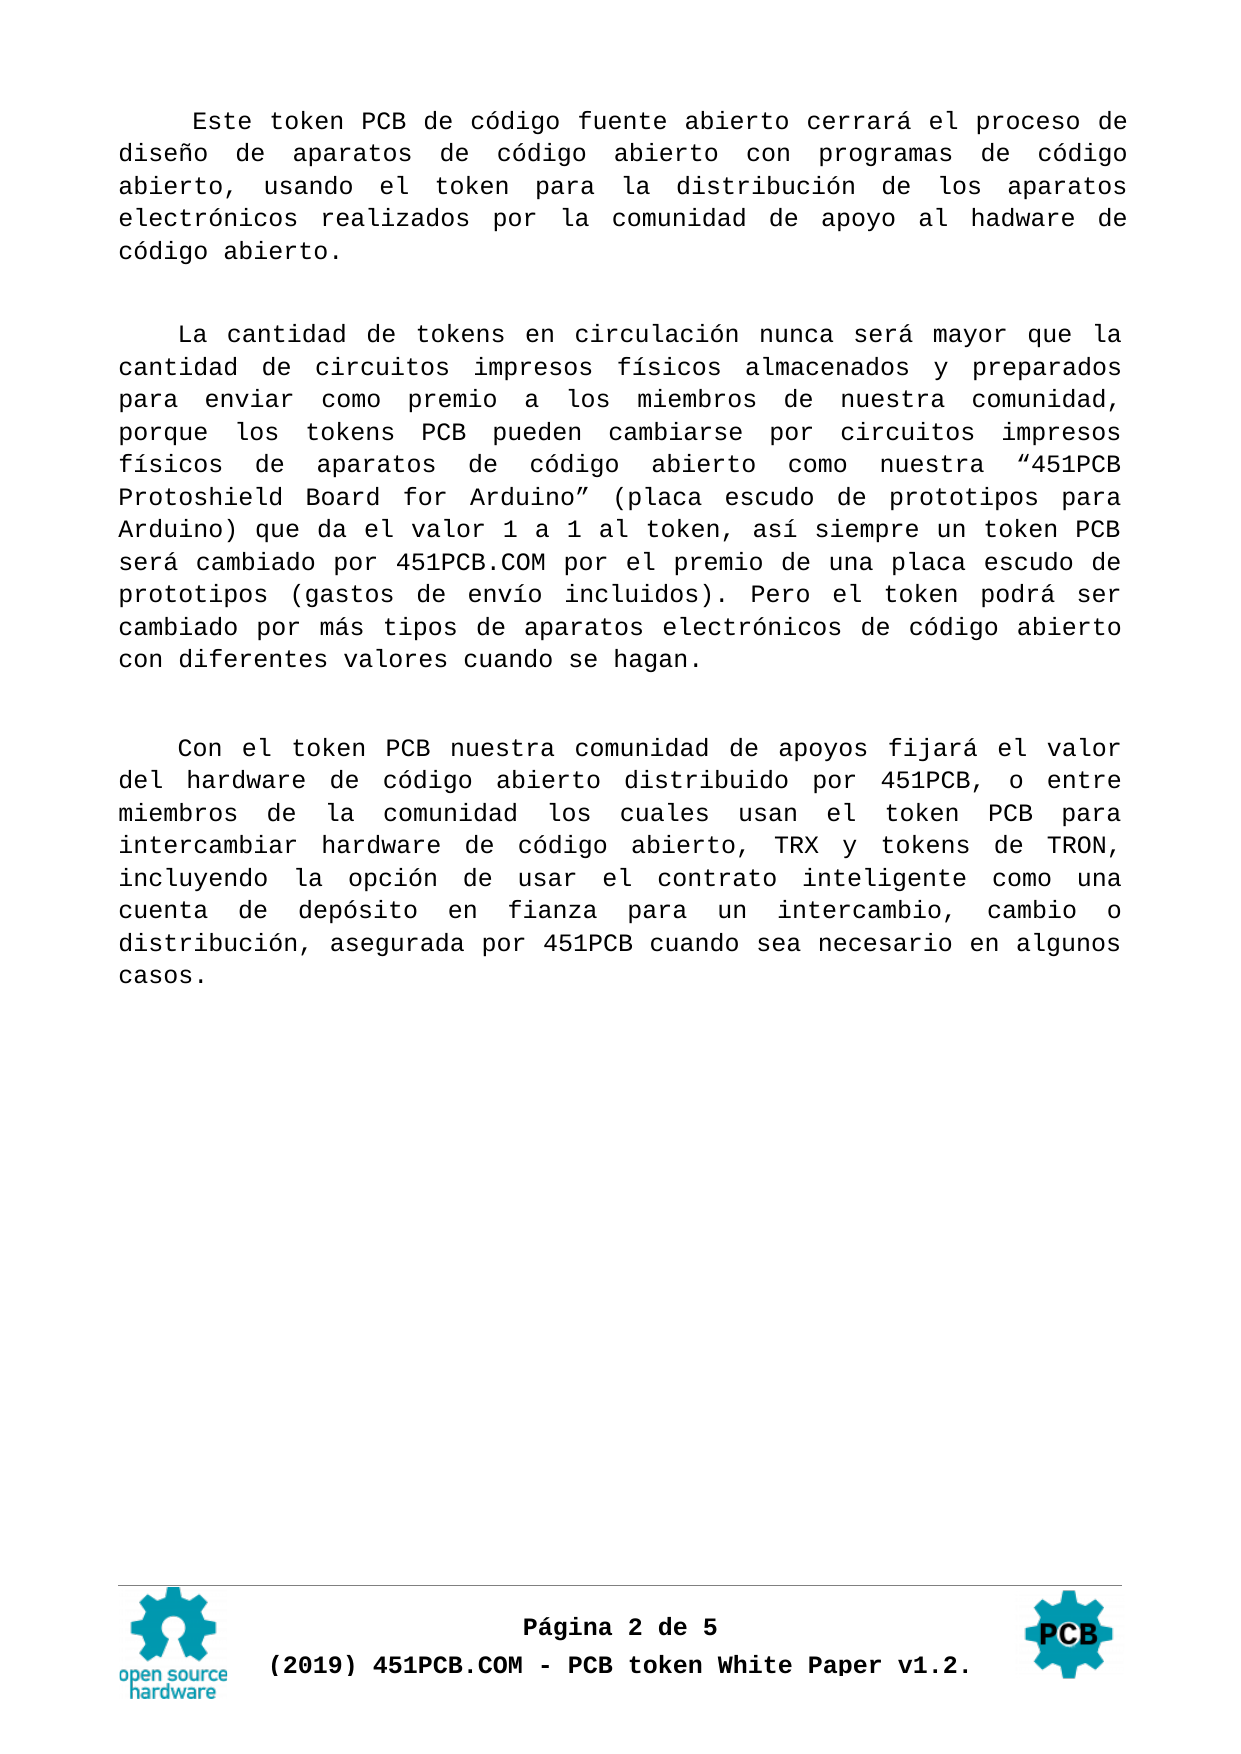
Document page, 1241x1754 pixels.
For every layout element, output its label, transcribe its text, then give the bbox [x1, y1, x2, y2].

text La cantidad de tokens en circulación nunca será mayor que la cantidad de circuitos impresos físicos almacenados y preparados para enviar como premio a los miembros de nuestra comunidad, porque los tokens PCB pueden cambiarse por circuitos impresos físicos de aparatos de código abierto como nuestra “451PCB Protoshield Board for Arduino” (placa escudo de prototipos para Arduino) que da el valor 1 a 1 al token, así siempre un token PCB será cambiado por 451PCB.COM por el premio de una placa escudo de prototipos (gastos de envío incluidos). Pero el token podrá ser cambiado por más tipos de aparatos electrónicos de código abierto con diferentes valores cuando se hagan. [118, 322, 1122, 675]
picture [1013, 1579, 1125, 1689]
picture [119, 1587, 228, 1699]
text Con el token PCB nuestra comunidad de apoyos fijará el valor del hardware de código abierto distribuido por 451PCB, o entre miembros de la comunidad los cuales usan el token PCB para intercambiar hardware de código abierto, TRX y tokens de TRON, incluyendo la opción de usar el contrato inteligente como una cuenta de depósito en fianza para un intercambio, cambio o distribución, asegurada por 451PCB cuando sea necesario en algunos casos. [118, 735, 1122, 991]
text Este token PCB de código fuente abierto cerrará el proceso de diseño de aparatos de código abierto con programas de código abierto, usando el token para la distribución de los aparatos electrónicos realizados por la comunidad de apoyo al hadware de código abierto. [118, 108, 1128, 267]
